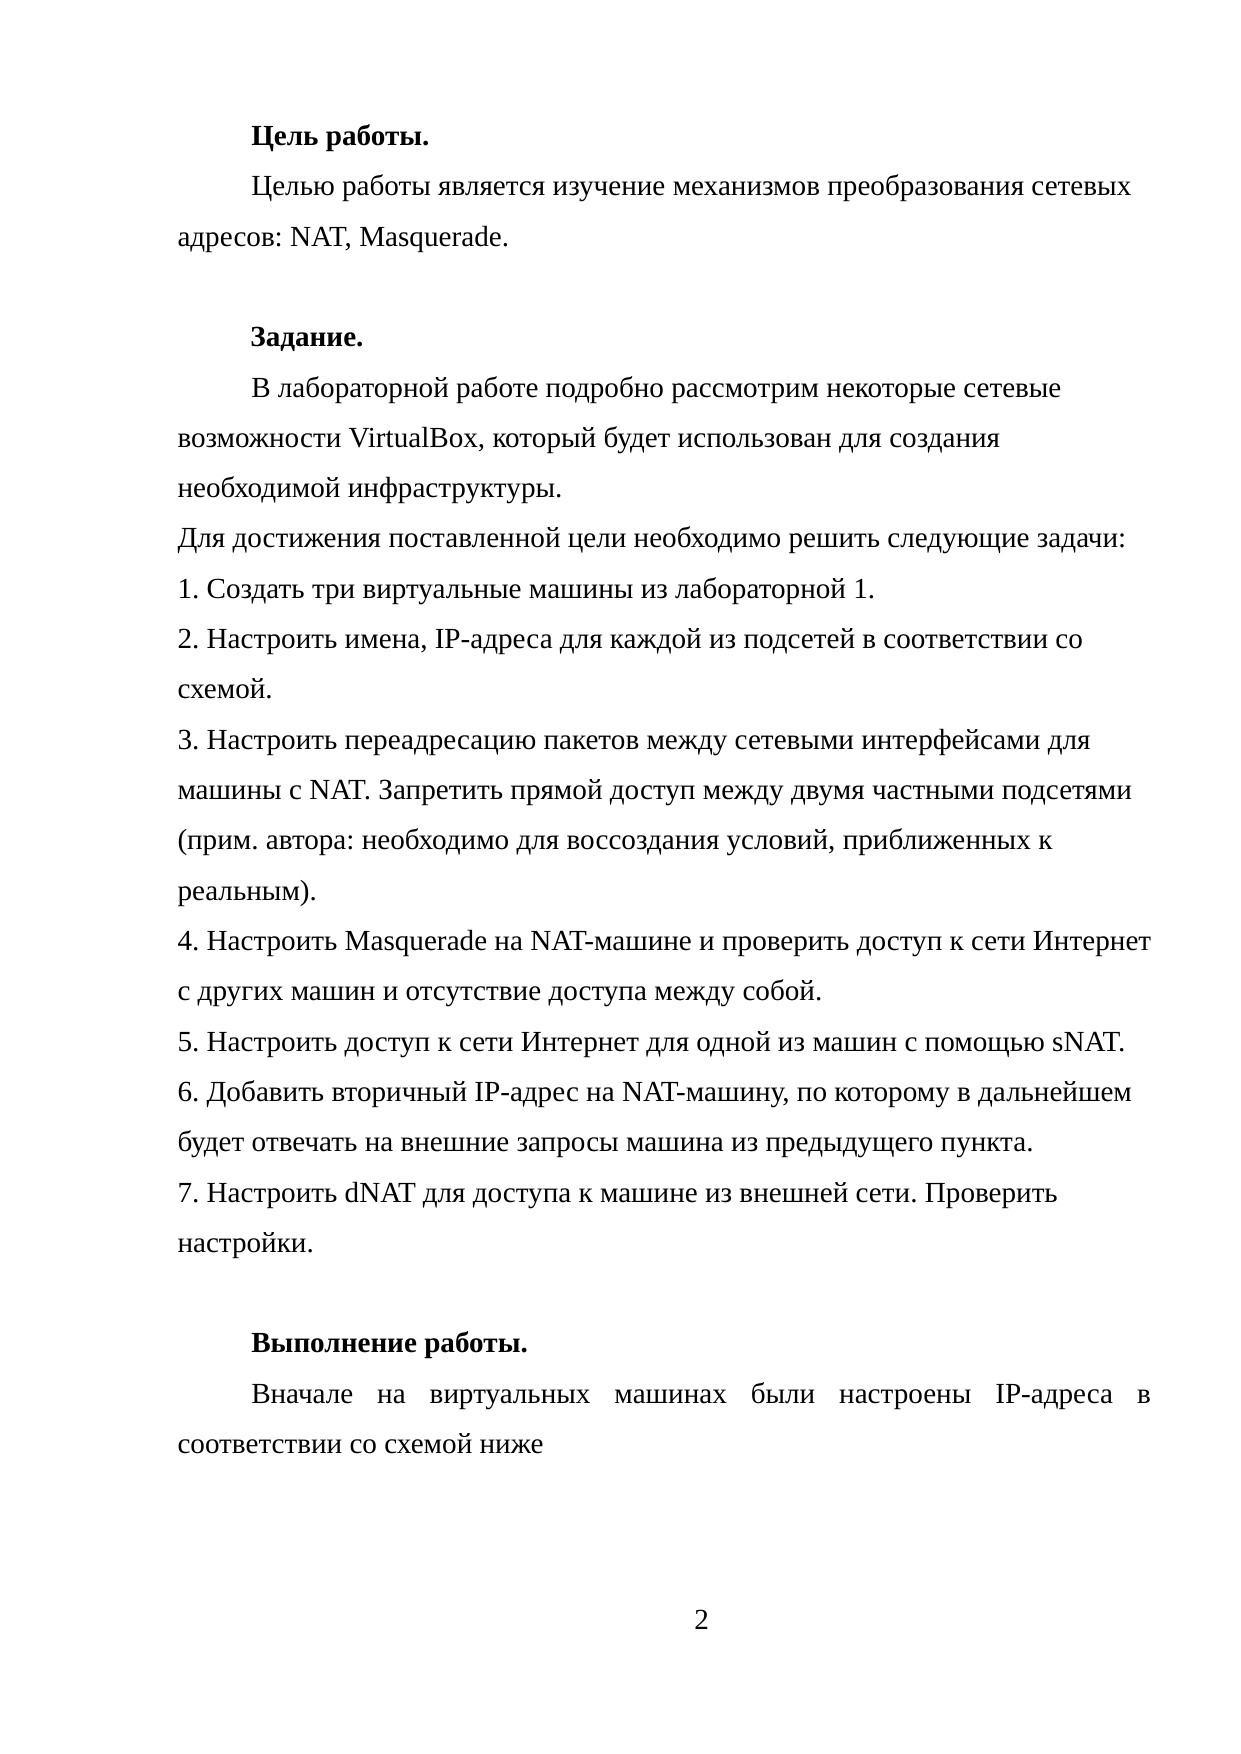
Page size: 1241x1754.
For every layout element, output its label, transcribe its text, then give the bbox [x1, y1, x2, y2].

text 1. Создать три виртуальные машины из лабораторной 1. [177, 571, 1152, 604]
text 5. Настроить доступ к сети Интернет для одной из машин с помощью sNAT. [177, 1024, 1152, 1057]
text Вначале на виртуальных машинах были настроены IP-адреса в соответствии со схемой ниже [177, 1376, 1152, 1460]
text Целью работы является изучение механизмов преобразования сетевых адресов: NAT, Masquerade. [177, 168, 1152, 252]
text 3. Настроить переадресацию пакетов между сетевыми интерфейсами для [177, 722, 1152, 755]
text В лабораторной работе подробно рассмотрим некоторые сетевые возможности VirtualBox, который будет использован для создания необходимой инфраструктуры. [177, 370, 1152, 504]
text 4. Настроить Masquerade на NAT-машине и проверить доступ к сети Интернет с других машин и отсутствие доступа между собой. [177, 923, 1152, 1007]
subtitle Задание. [177, 319, 1152, 353]
text Для достижения поставленной цели необходимо решить следующие задачи: [177, 521, 1152, 554]
subtitle Выполнение работы. [177, 1326, 1152, 1359]
text 6. Добавить вторичный IP-адрес на NAT-машину, по которому в дальнейшем будет отвечать на внешние запросы машина из предыдущего пункта. [177, 1074, 1152, 1158]
text 2. Настроить имена, IP-адреса для каждой из подсетей в соответствии со [177, 621, 1152, 655]
text схемой. [177, 672, 1152, 705]
text 7. Настроить dNAT для доступа к машине из внешней сети. Проверить настройки. [177, 1175, 1152, 1258]
text машины с NAT. Запретить прямой доступ между двумя частными подсетями [177, 772, 1152, 806]
text (прим. автора: необходимо для воссоздания условий, приближенных к реальным). [177, 822, 1152, 906]
subtitle Цель работы. [177, 118, 1152, 152]
